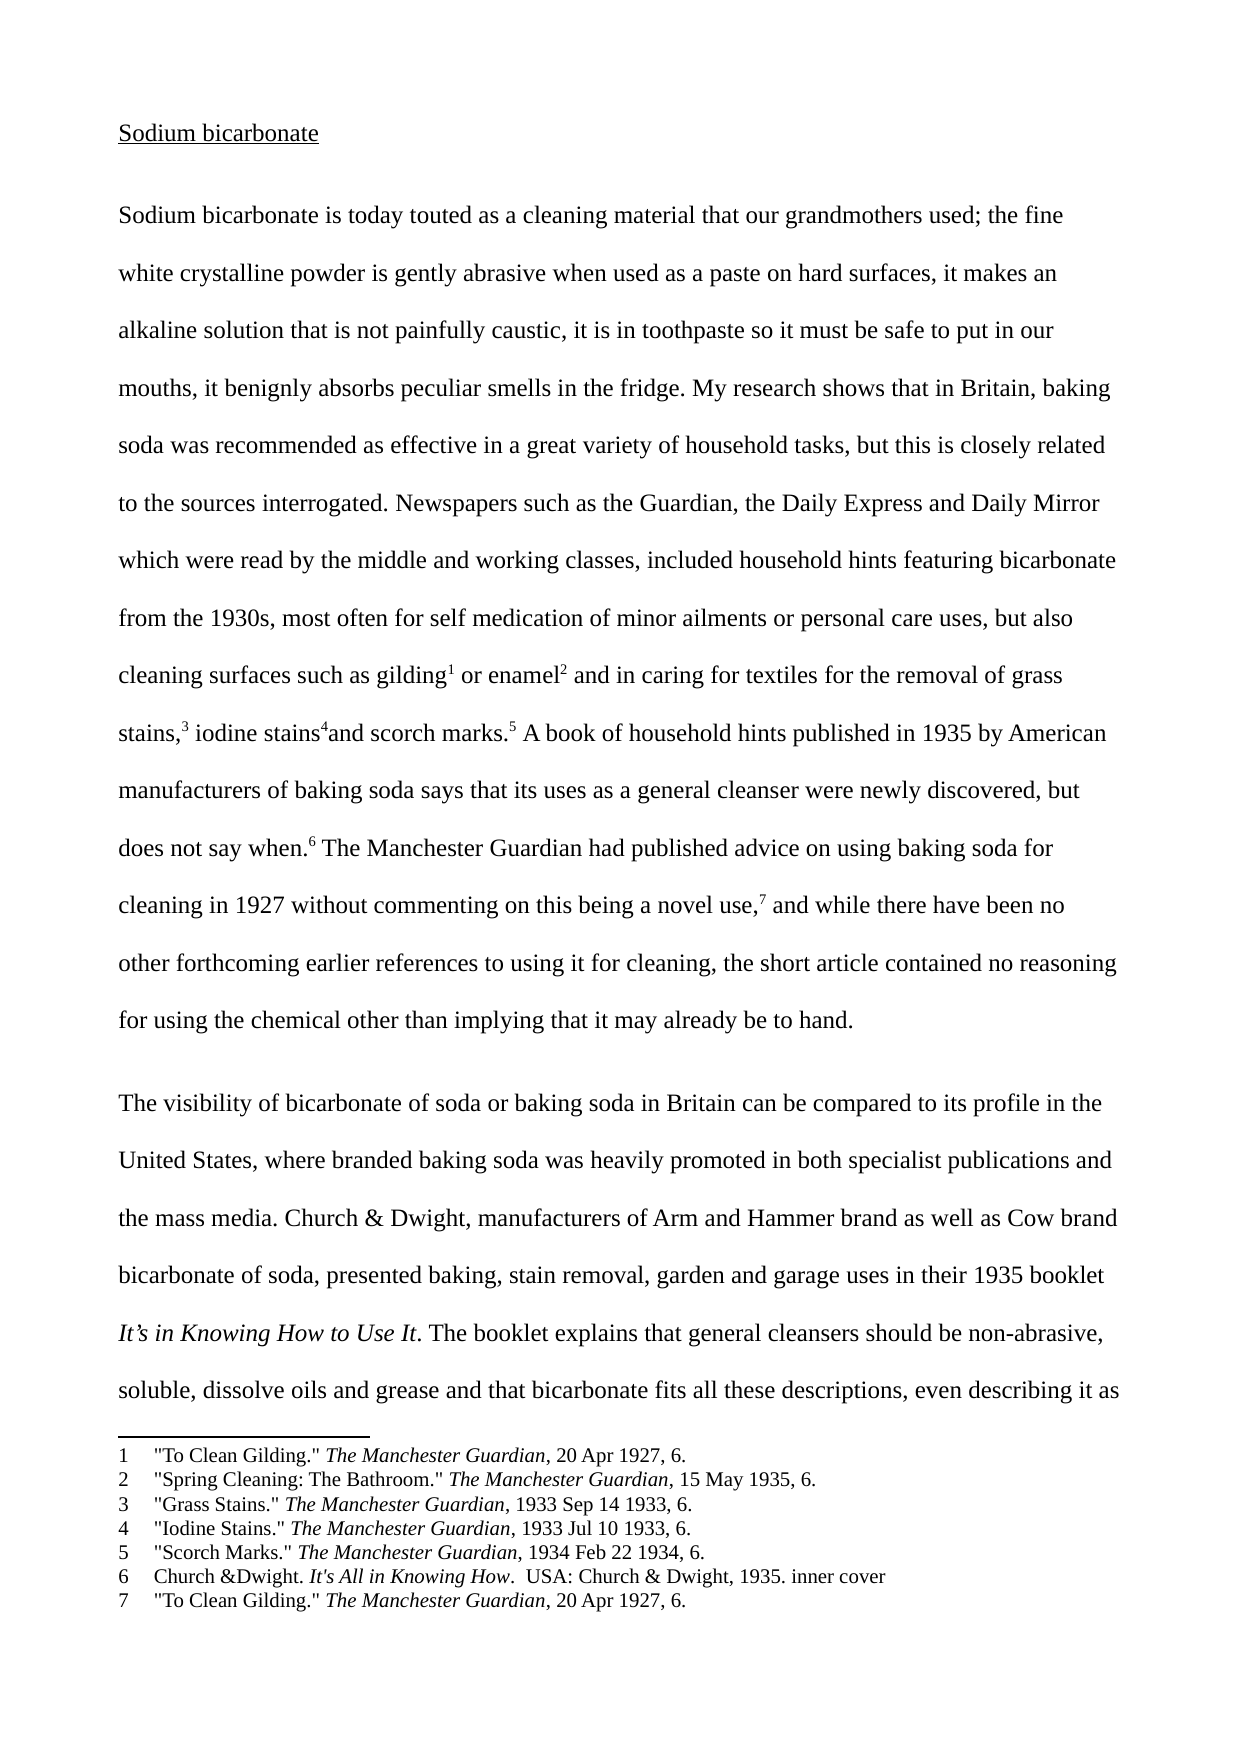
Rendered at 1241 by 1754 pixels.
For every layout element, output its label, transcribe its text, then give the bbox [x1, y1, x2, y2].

text Church &Dwight. It's All in Knowing How. USA: Church & Dwight, 1935. inner cover [118, 1564, 1122, 1588]
text "To Clean Gilding." The Manchester Guardian, 20 Apr 1927, 6. [118, 1588, 1122, 1612]
text The visibility of bicarbonate of soda or baking soda in Britain can be compared to its profile in the United States, where branded baking soda was heavily promoted in both specialist publications and the mass media. Church & Dwight, manufacturers of Arm and Hammer brand as well as Cow brand bicarbonate of soda, presented baking, stain removal, garden and garage uses in their 1935 booklet It’s in Knowing How to Use It. The booklet explains that general cleansers should be non-abrasive, soluble, dissolve oils and grease and that bicarbonate fits all these descriptions, even describing it as [118, 1088, 1122, 1404]
text "Grass Stains." The Manchester Guardian, 1933 Sep 14 1933, 6. [118, 1491, 1122, 1516]
text "Iodine Stains." The Manchester Guardian, 1933 Jul 10 1933, 6. [118, 1516, 1122, 1539]
text Sodium bicarbonate [118, 118, 1122, 147]
text "To Clean Gilding." The Manchester Guardian, 20 Apr 1927, 6. [118, 1443, 1122, 1467]
text "Spring Cleaning: The Bathroom." The Manchester Guardian, 15 May 1935, 6. [118, 1467, 1122, 1491]
text "Scorch Marks." The Manchester Guardian, 1934 Feb 22 1934, 6. [118, 1539, 1122, 1564]
text Sodium bicarbonate is today touted as a cleaning material that our grandmothers used; the fine white crystalline powder is gently abrasive when used as a paste on hard surfaces, it makes an alkaline solution that is not painfully caustic, it is in toothpaste so it must be safe to put in our mouths, it benignly absorbs peculiar smells in the fridge. My research shows that in Britain, baking soda was recommended as effective in a great variety of household tasks, but this is closely related to the sources interrogated. Newspapers such as the Guardian, the Daily Express and Daily Mirror which were read by the middle and working classes, included household hints featuring bicarbonate from the 1930s, most often for self medication of minor ailments or personal care uses, but also cleaning surfaces such as gilding or enamel and in caring for textiles for the removal of grass stains, iodine stainsand scorch marks. A book of household hints published in 1935 by American manufacturers of baking soda says that its uses as a general cleanser were newly discovered, but does not say when. The Manchester Guardian had published advice on using baking soda for cleaning in 1927 without commenting on this being a novel use, and while there have been no other forthcoming earlier references to using it for cleaning, the short article contained no reasoning for using the chemical other than implying that it may already be to hand. [118, 201, 1122, 1034]
